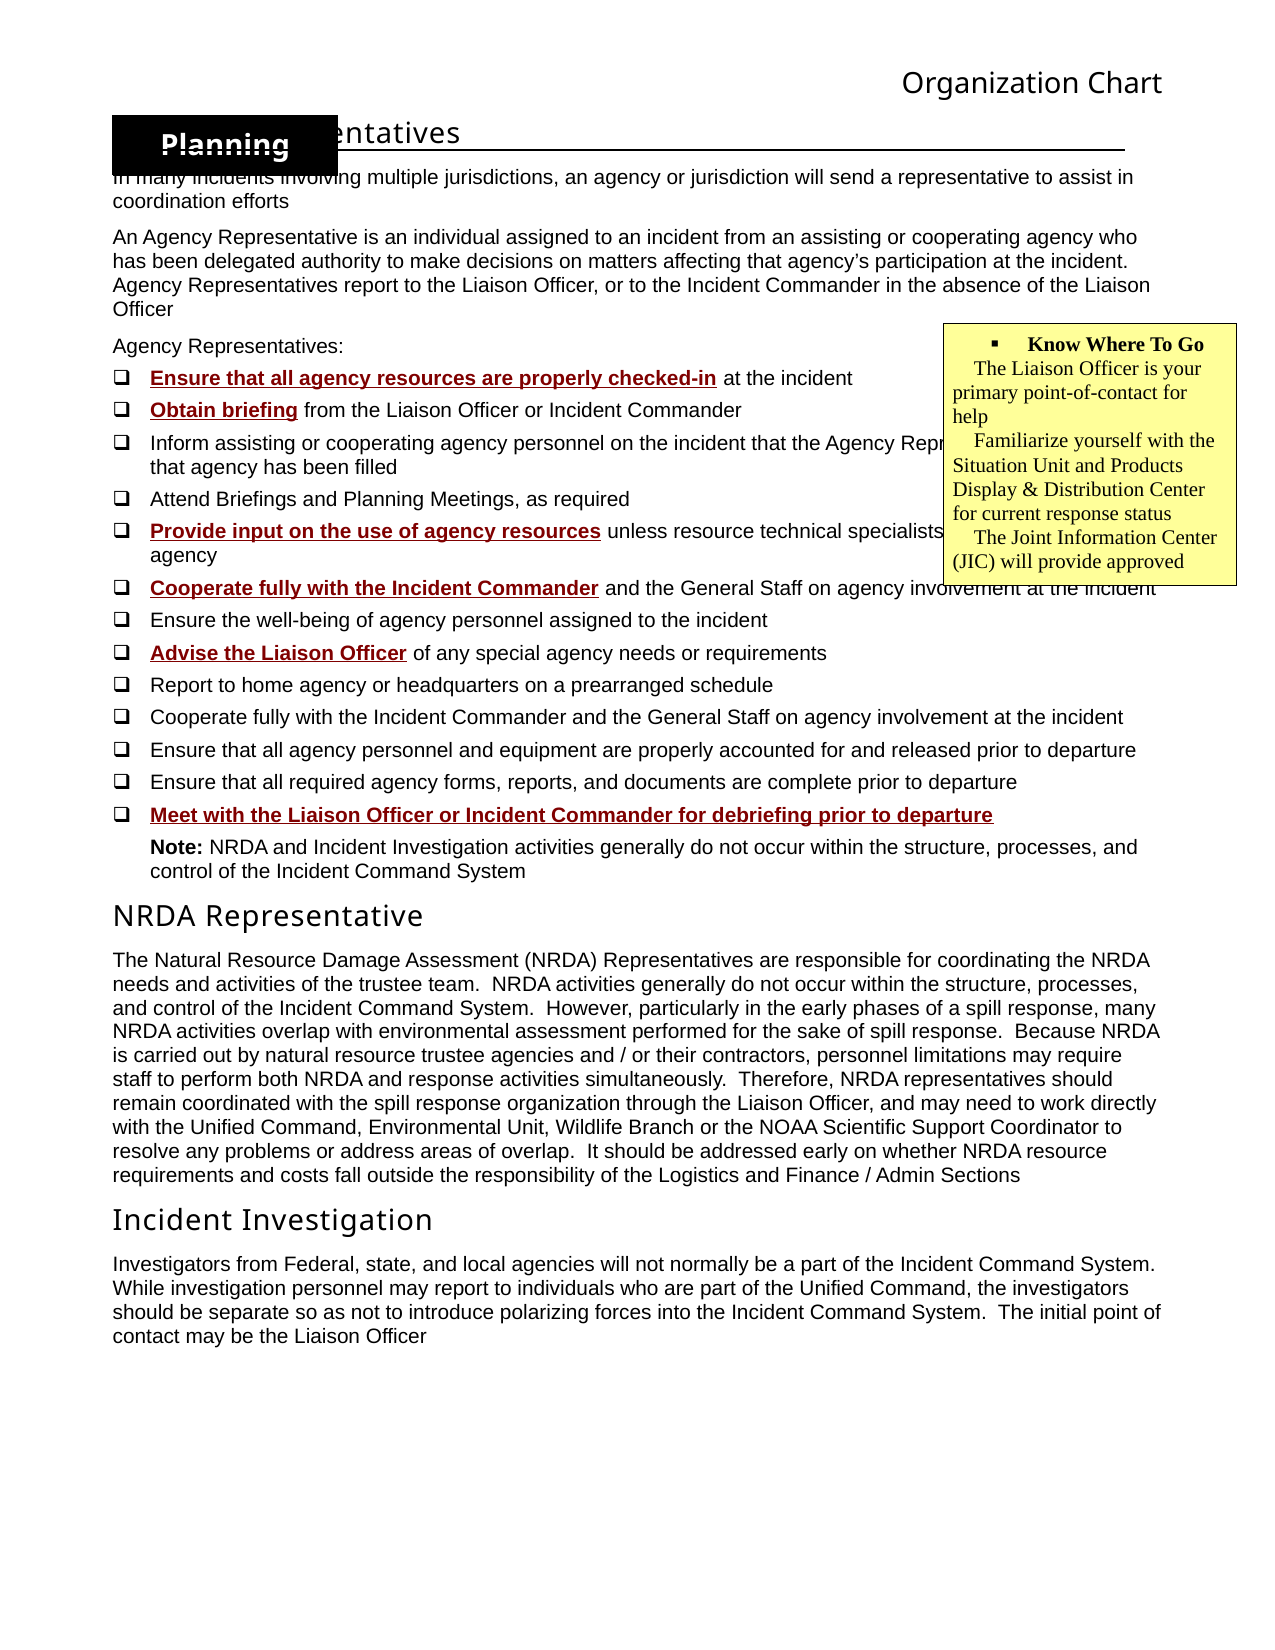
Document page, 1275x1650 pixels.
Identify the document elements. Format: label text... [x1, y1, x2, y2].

list Cooperate fully with the Incident Commander and the General Staff on agency involvement at the incident [112, 576, 1162, 600]
subtitle NRDA Representative [112, 895, 1162, 935]
text Investigators from Federal, state, and local agencies will not normally be a part of the Incident Command System. While investigation personnel may report to individuals who are part of the Unified Command, the investigators should be separate so as not to introduce polarizing forces into the Incident Command System. The initial point of contact may be the Liaison Officer [112, 1252, 1162, 1347]
list Ensure that all required agency forms, reports, and documents are complete prior to departure [112, 770, 1162, 794]
list Obtain briefing from the Liaison Officer or Incident Commander [112, 398, 943, 422]
text Agency Representatives: [112, 333, 943, 357]
list Meet with the Liaison Officer or Incident Commander for debriefing prior to departure [112, 802, 1162, 826]
text  The Liaison Officer is your primary point-of-contact for help [952, 356, 1227, 428]
text An Agency Representative is an individual assigned to an incident from an assisting or cooperating agency who has been delegated authority to make decisions on matters affecting that agency’s participation at the incident. Agency Representatives report to the Liaison Officer, or to the Incident Commander in the absence of the Liaison Officer [112, 225, 1162, 321]
list Know Where To Go [990, 332, 1227, 356]
subtitle Incident Investigation [112, 1199, 1162, 1239]
list Inform assisting or cooperating agency personnel on the incident that the Agency Representative position for that agency has been filled [112, 431, 943, 478]
list Provide input on the use of agency resources unless resource technical specialists are assigned from the agency [112, 519, 943, 567]
subtitle Agency Representatives [112, 112, 1162, 152]
list Report to home agency or headquarters on a prearranged schedule [112, 673, 1162, 697]
text  The Joint Information Center (JIC) will provide approved materials for outside distribution [952, 525, 1227, 577]
list Advise the Liaison Officer of any special agency needs or requirements [112, 640, 1162, 664]
text Note: NRDA and Incident Investigation activities generally do not occur within the structure, processes, and control of the Incident Command System [150, 835, 1162, 883]
text  Familiarize yourself with the Situation Unit and Products Display & Distribution Center for current response status [952, 428, 1227, 525]
list Attend Briefings and Planning Meetings, as required [112, 487, 943, 511]
text The Natural Resource Damage Assessment (NRDA) Representatives are responsible for coordinating the NRDA needs and activities of the trustee team. NRDA activities generally do not occur within the structure, processes, and control of the Incident Command System. However, particularly in the early phases of a spill response, many NRDA activities overlap with environmental assessment performed for the sake of spill response. Because NRDA is carried out by natural resource trustee agencies and / or their contractors, personnel limitations may require staff to perform both NRDA and response activities simultaneously. Therefore, NRDA representatives should remain coordinated with the spill response organization through the Liaison Officer, and may need to work directly with the Unified Command, Environmental Unit, Wildlife Branch or the NOAA Scientific Support Coordinator to resolve any problems or address areas of overlap. It should be addressed early on whether NRDA resource requirements and costs fall outside the responsibility of the Logistics and Finance / Admin Sections [112, 947, 1162, 1187]
list Cooperate fully with the Incident Commander and the General Staff on agency involvement at the incident [112, 705, 1162, 729]
text In many incidents involving multiple jurisdictions, an agency or jurisdiction will send a representative to assist in coordination efforts [112, 165, 1162, 213]
list Ensure that all agency personnel and equipment are properly accounted for and released prior to departure [112, 738, 1162, 762]
list Ensure the well-being of agency personnel assigned to the incident [112, 608, 1162, 632]
list Ensure that all agency resources are properly checked-in at the incident [112, 366, 943, 390]
